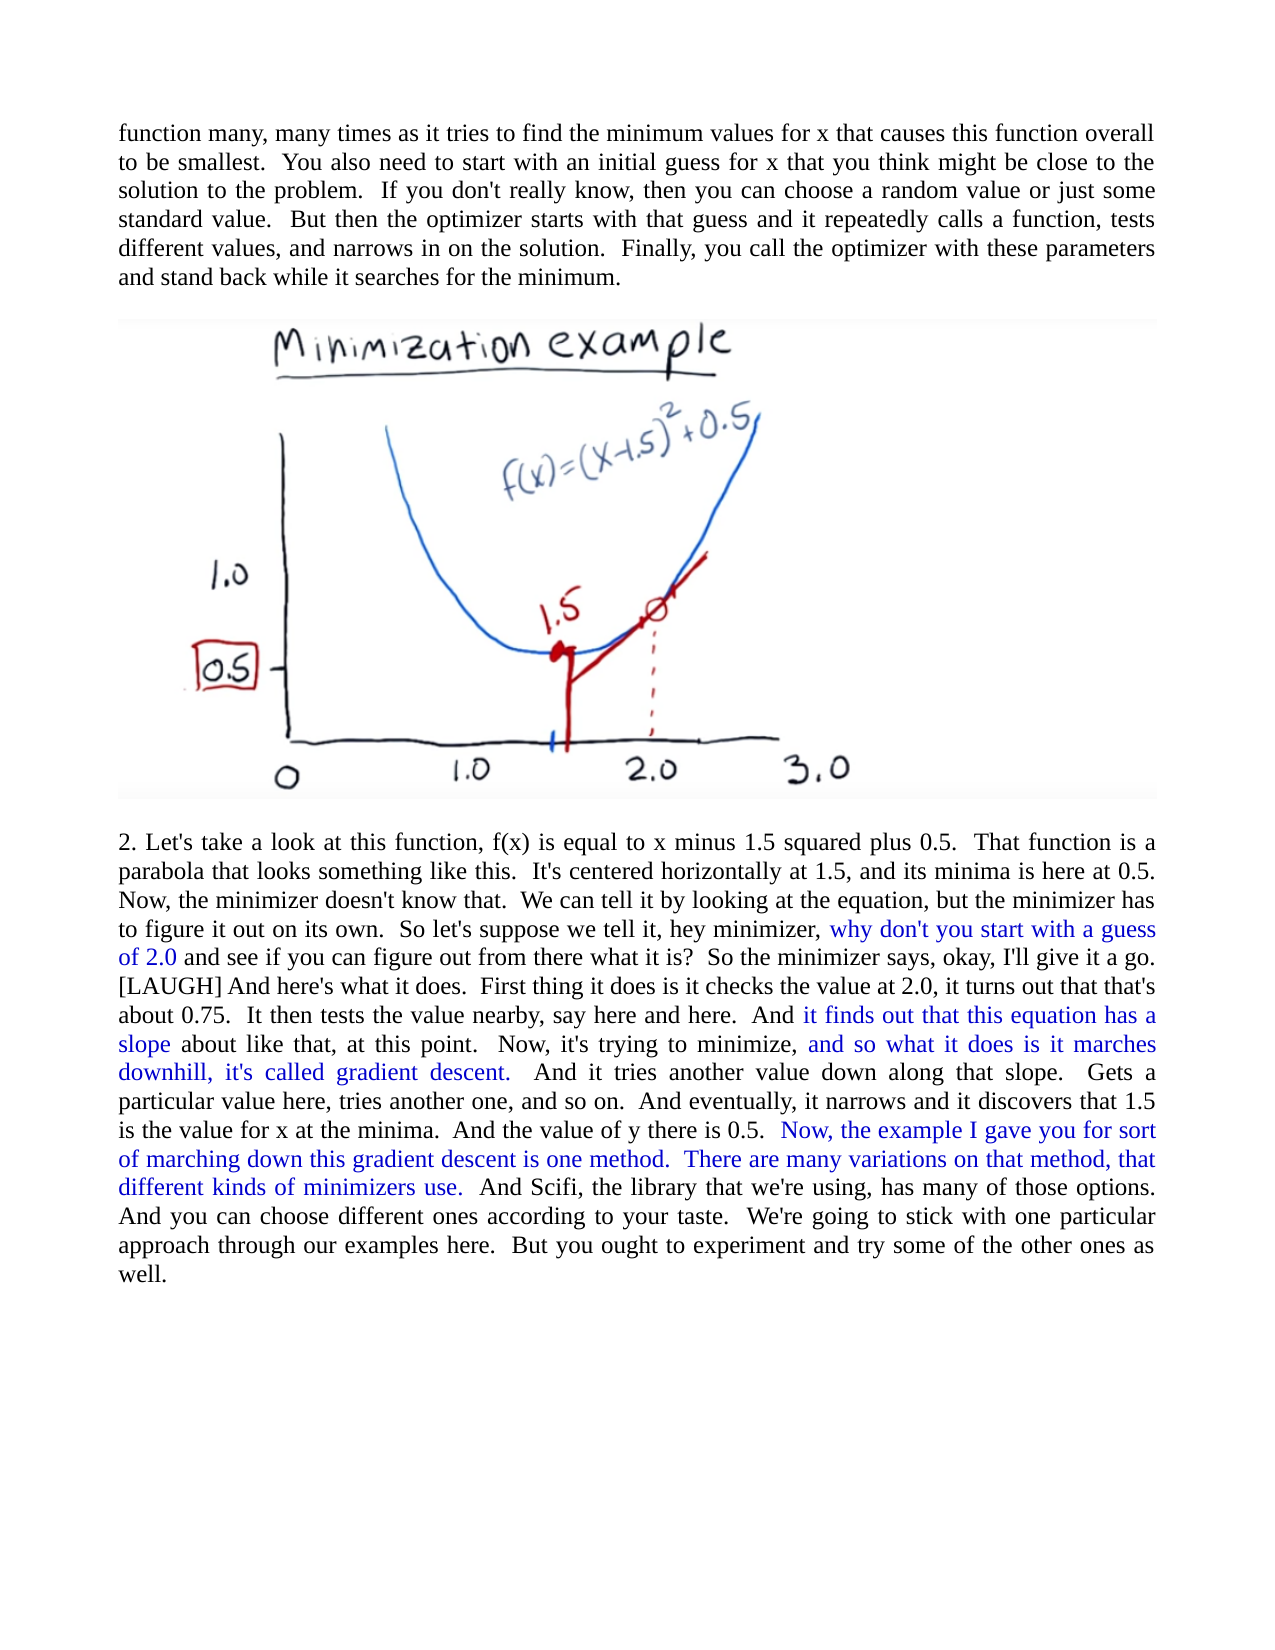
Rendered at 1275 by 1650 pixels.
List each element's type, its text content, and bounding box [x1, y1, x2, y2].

text 2. Let's take a look at this function, f(x) is equal to x minus 1.5 squared plus 0.5. That function is a parabola that looks something like this. It's centered horizontally at 1.5, and its minima is here at 0.5. Now, the minimizer doesn't know that. We can tell it by looking at the equation, but the minimizer has to figure it out on its own. So let's suppose we tell it, hey minimizer, why don't you start with a guess of 2.0 and see if you can figure out from there what it is? So the minimizer says, okay, I'll give it a go. [LAUGH] And here's what it does. First thing it does is it checks the value at 2.0, it turns out that that's about 0.75. It then tests the value nearby, say here and here. And it finds out that this equation has a slope about like that, at this point. Now, it's trying to minimize, and so what it does is it marches downhill, it's called gradient descent. And it tries another value down along that slope. Gets a particular value here, tries another one, and so on. And eventually, it narrows and it discovers that 1.5 is the value for x at the minima. And the value of y there is 0.5. Now, the example I gave you for sort of marching down this gradient descent is one method. There are many variations on that method, that different kinds of minimizers use. And Scifi, the library that we're using, has many of those options. And you can choose different ones according to your taste. We're going to stick with one particular approach through our examples here. But you ought to experiment and try some of the other ones as well. [118, 827, 1157, 1287]
text function many, many times as it tries to find the minimum values for x that causes this function overall to be smallest. You also need to start with an initial guess for x that you think might be close to the solution to the problem. If you don't really know, then you can choose a random value or just some standard value. But then the optimizer starts with that guess and it repeatedly calls a function, tests different values, and narrows in on the solution. Finally, you call the optimizer with these parameters and stand back while it searches for the minimum. [118, 118, 1157, 291]
picture [118, 319, 1157, 799]
